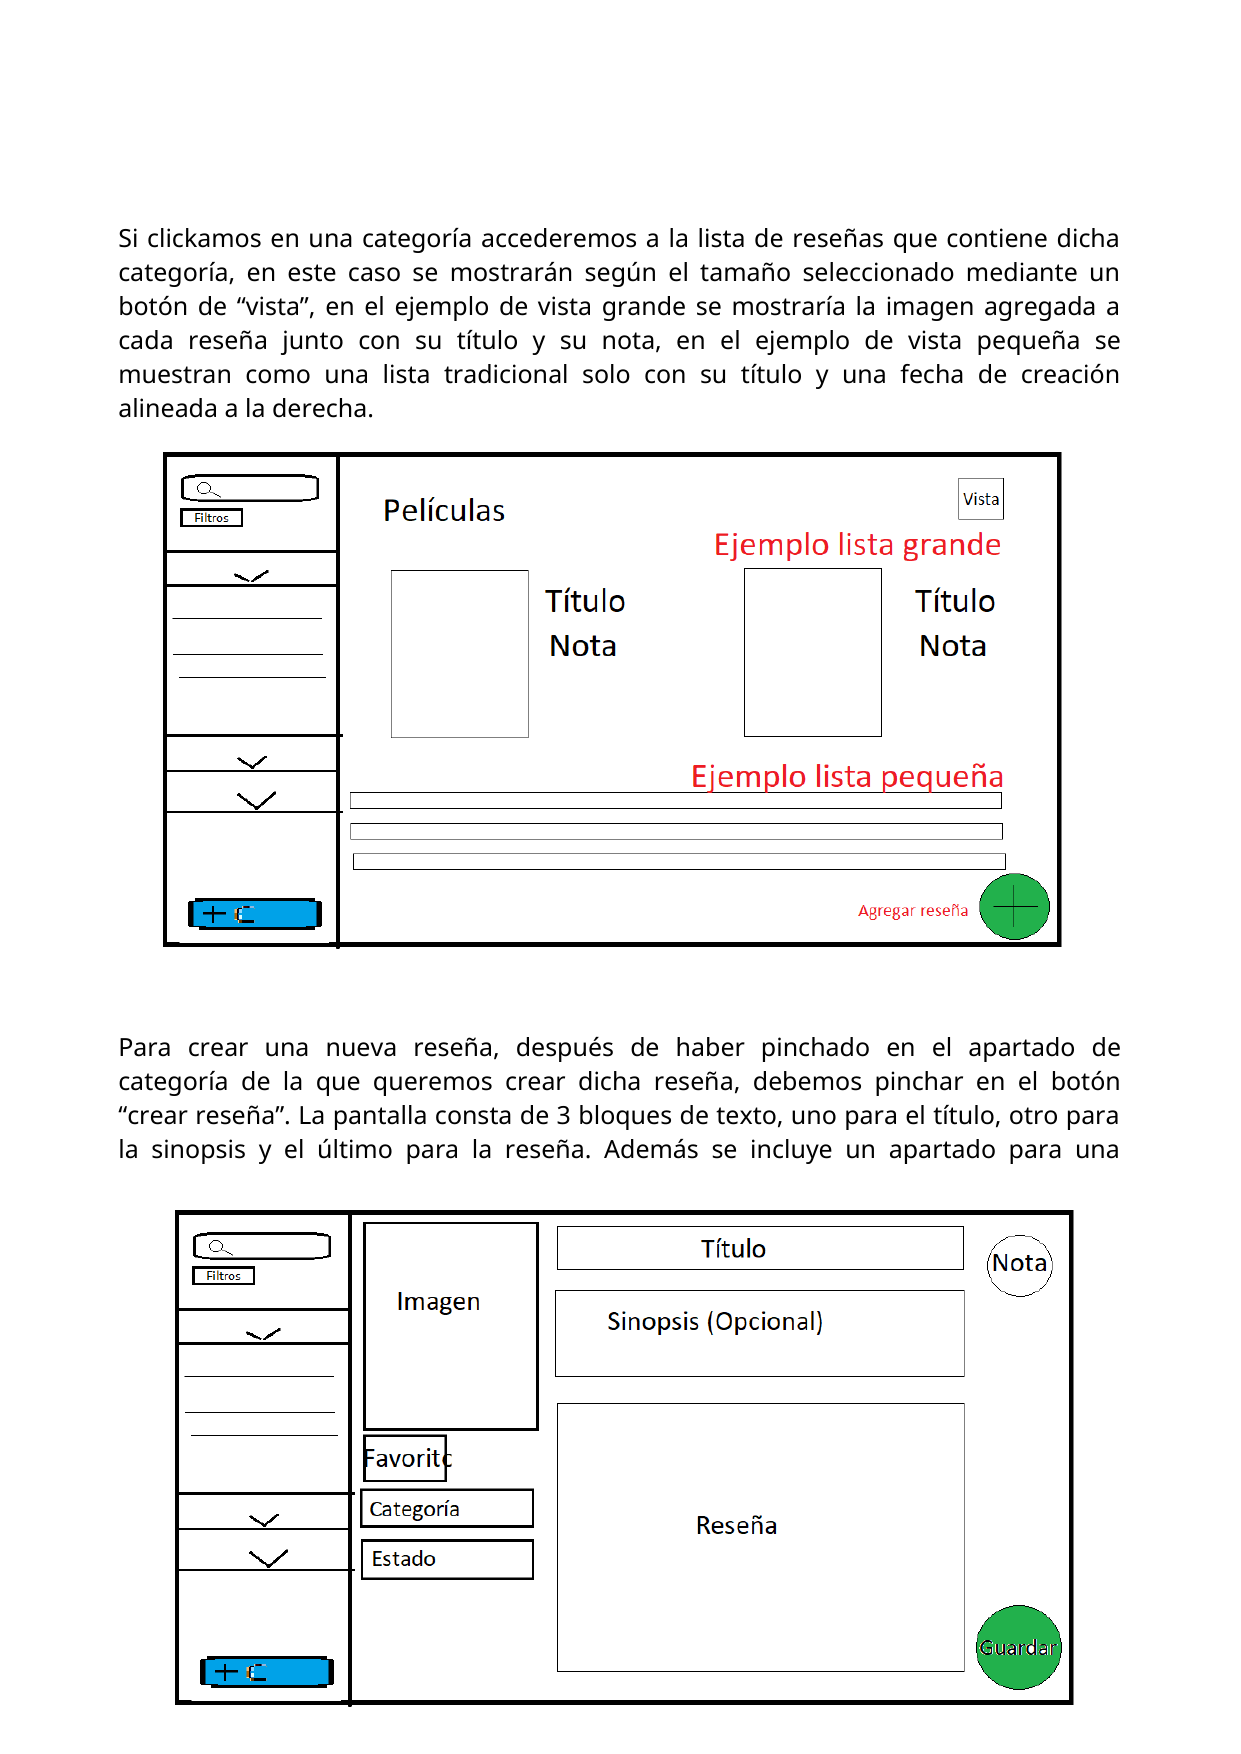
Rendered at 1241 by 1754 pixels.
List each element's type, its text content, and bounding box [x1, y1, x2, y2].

text Si clickamos en una categoría accederemos a la lista de reseñas que contiene dicha categoría, en este caso se mostrarán según el tamaño seleccionado mediante un botón de “vista”, en el ejemplo de vista grande se mostraría la imagen agregada a cada reseña junto con su título y su nota, en el ejemplo de vista pequeña se muestran como una lista tradicional solo con su título y una fecha de creación alineada a la derecha. [118, 220, 1122, 425]
picture [130, 1189, 1135, 1754]
picture [118, 431, 1123, 996]
text Para crear una nueva reseña, después de haber pinchado en el apartado de categoría de la que queremos crear dicha reseña, debemos pinchar en el botón “crear reseña”. La pantalla consta de 3 bloques de texto, uno para el título, otro para la sinopsis y el último para la reseña. Además se incluye un apartado para una [118, 1030, 1122, 1166]
